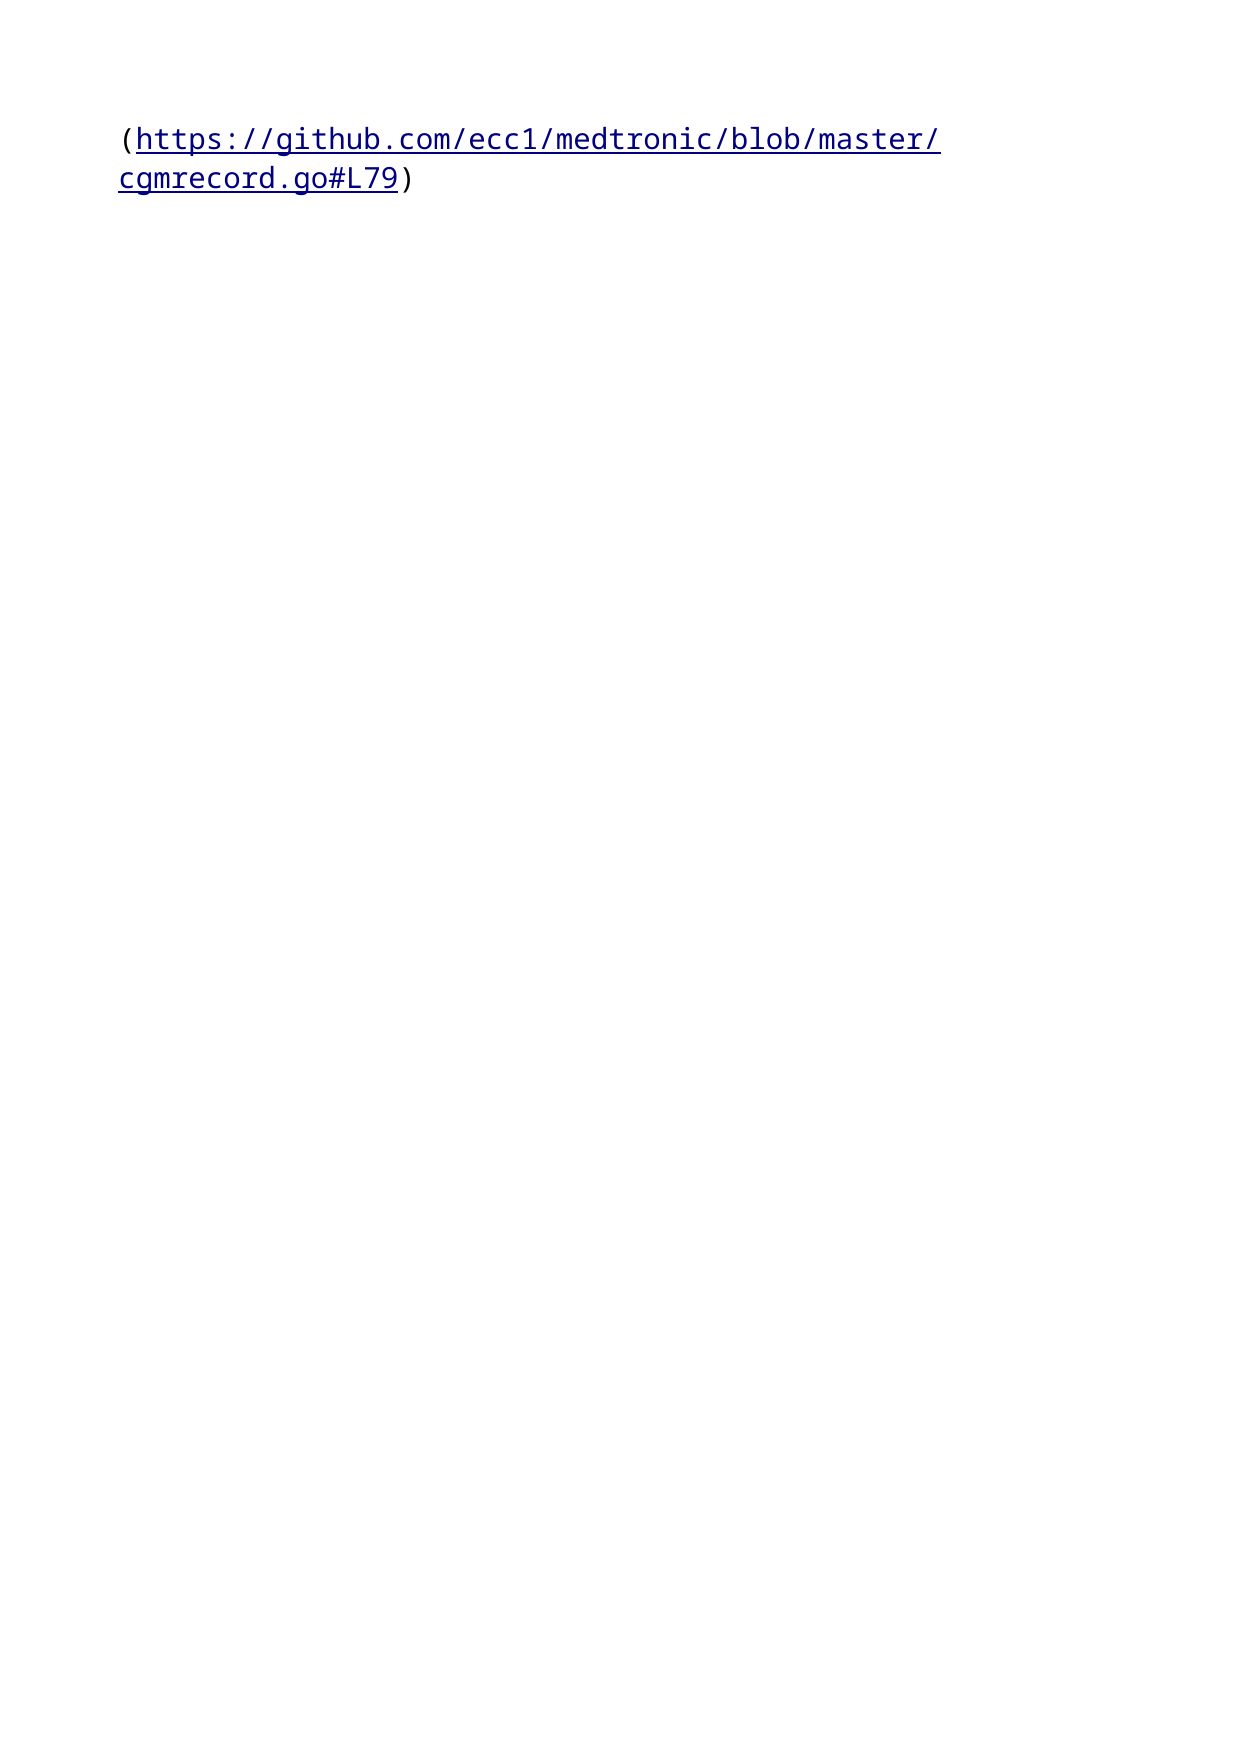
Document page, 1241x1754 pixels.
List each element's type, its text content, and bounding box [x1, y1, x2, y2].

text (https://github.com/ecc1/medtronic/blob/master/cgmrecord.go#L79) [118, 118, 1122, 197]
